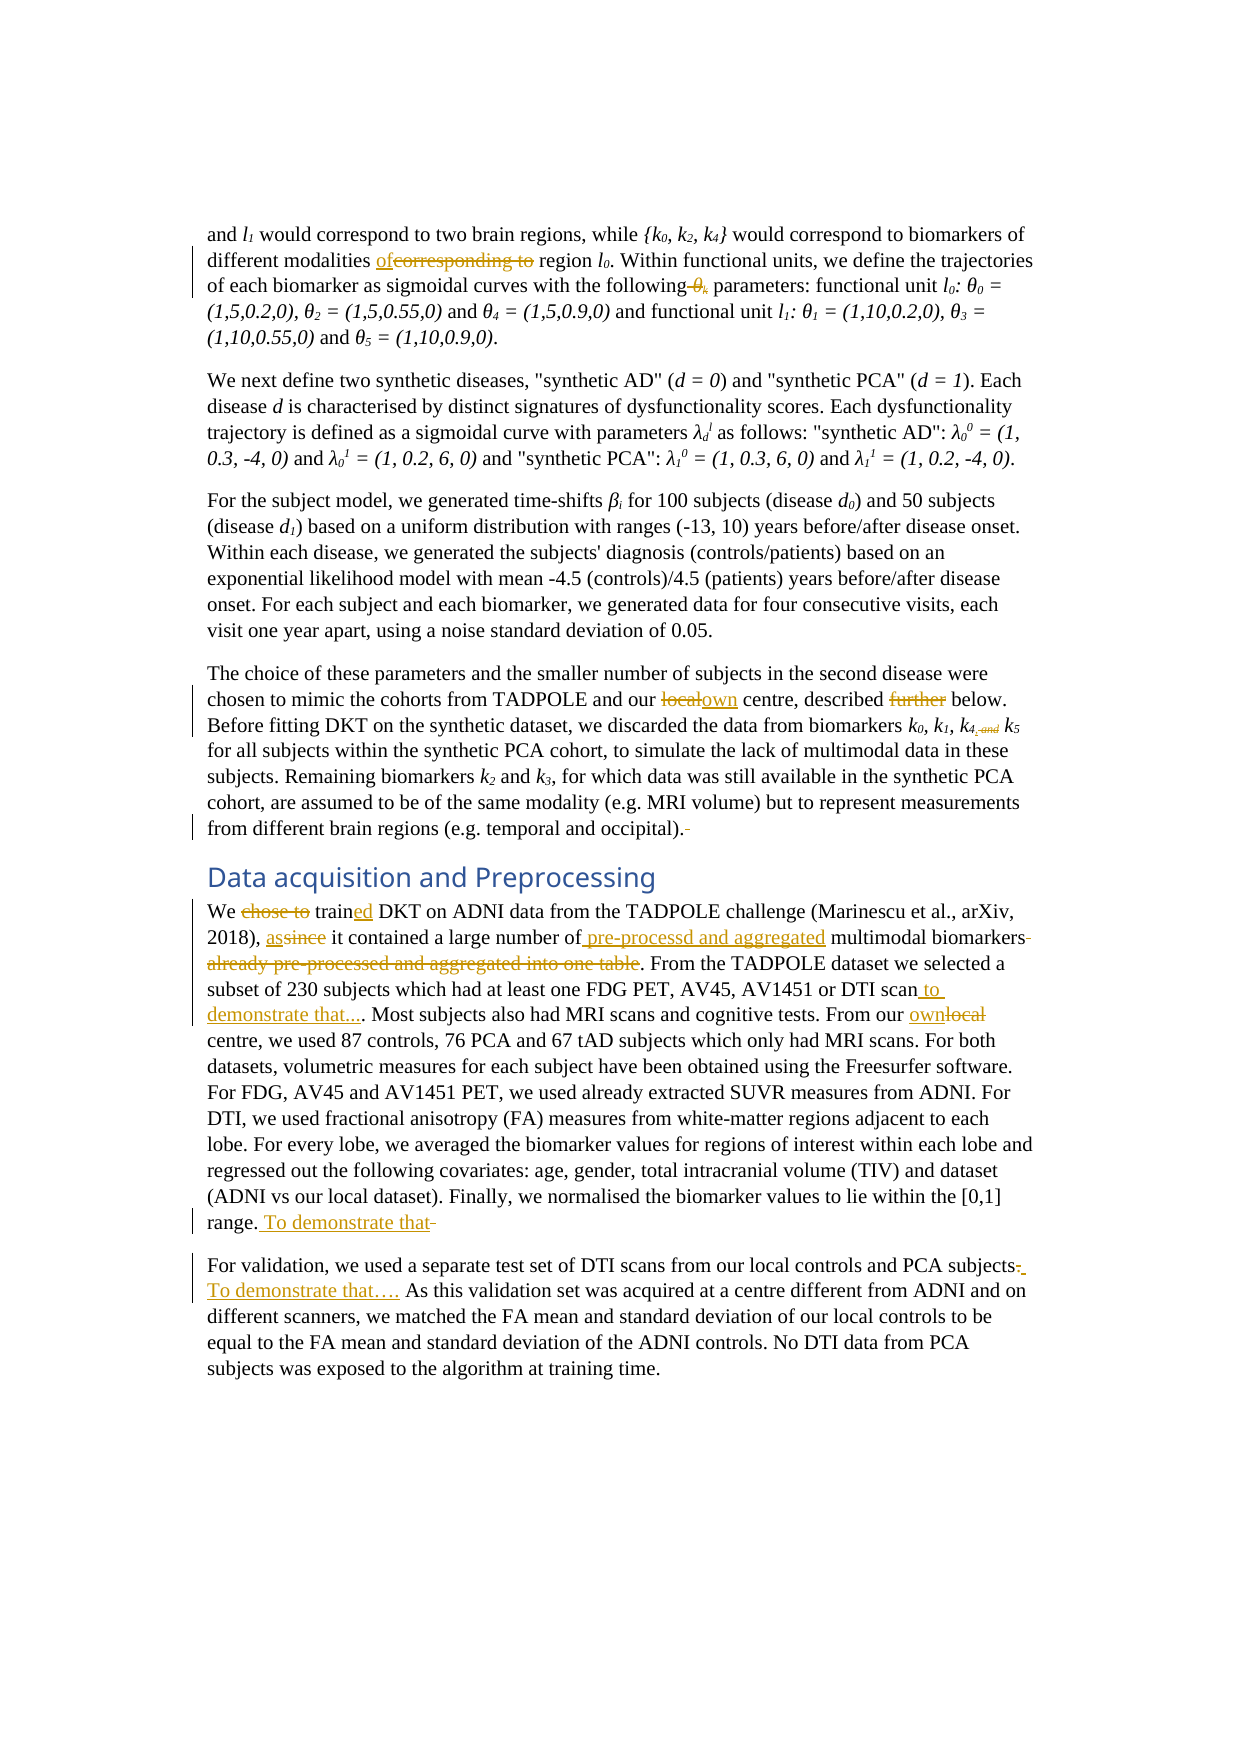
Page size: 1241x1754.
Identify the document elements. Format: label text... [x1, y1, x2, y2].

subtitle Data acquisition and Preprocessing [207, 859, 1034, 896]
text For validation, we used a separate test set of DTI scans from our local controls and PCA subjects To demonstrate that…. As this validation set was acquired at a centre different from ADNI and on different scanners, we matched the FA mean and standard deviation of our local controls to be equal to the FA mean and standard deviation of the ADNI controls. No DTI data from PCA subjects was exposed to the algorithm at training time. [207, 1252, 1034, 1380]
text We trained DKT on ADNI data from the TADPOLE challenge (Marinescu et al., arXiv, 2018), as it contained a large number of pre-processd and aggregated multimodal biomarkers. From the TADPOLE dataset we selected a subset of 230 subjects which had at least one FDG PET, AV45, AV1451 or DTI scan to demonstrate that.... Most subjects also had MRI scans and cognitive tests. From our own centre, we used 87 controls, 76 PCA and 67 tAD subjects which only had MRI scans. For both datasets, volumetric measures for each subject have been obtained using the Freesurfer software. For FDG, AV45 and AV1451 PET, we used already extracted SUVR measures from ADNI. For DTI, we used fractional anisotropy (FA) measures from white-matter regions adjacent to each lobe. For every lobe, we averaged the biomarker values for regions of interest within each lobe and regressed out the following covariates: age, gender, total intracranial volume (TIV) and dataset (ADNI vs our local dataset). Finally, we normalised the biomarker values to lie within the [0,1] range. To demonstrate that [207, 899, 1034, 1234]
text We first test DKT on synthetic data, in order to assess the performance when the ground truth is known. We generate synthetic data from two diseases by defining two functional units l0, l1 and biomarkers k0-k_{5}, which we allocate to functional units as follows: l0: {k0, k2, k4}, l1: {k1, k3, k5}. In reality l0 and l1 would correspond to two brain regions, while {k0, k2, k4} would correspond to biomarkers of different modalities of region l0. Within functional units, we define the trajectories of each biomarker as sigmoidal curves with the following parameters: functional unit l0: θ0 = (1,5,0.2,0), θ2 = (1,5,0.55,0) and θ4 = (1,5,0.9,0) and functional unit l1: θ1 = (1,10,0.2,0), θ3 = (1,10,0.55,0) and θ5 = (1,10,0.9,0). [207, 222, 1034, 349]
text For the subject model, we generated time-shifts βi for 100 subjects (disease d0) and 50 subjects (disease d1) based on a uniform distribution with ranges (-13, 10) years before/after disease onset. Within each disease, we generated the subjects' diagnosis (controls/patients) based on an exponential likelihood model with mean -4.5 (controls)/4.5 (patients) years before/after disease onset. For each subject and each biomarker, we generated data for four consecutive visits, each visit one year apart, using a noise standard deviation of 0.05. [207, 488, 1034, 642]
text We next define two synthetic diseases, "synthetic AD" (d = 0) and "synthetic PCA" (d = 1). Each disease d is characterised by distinct signatures of dysfunctionality scores. Each dysfunctionality trajectory is defined as a sigmoidal curve with parameters λdl as follows: "synthetic AD": λ00 = (1, 0.3, -4, 0) and λ01 = (1, 0.2, 6, 0) and "synthetic PCA": λ10 = (1, 0.3, 6, 0) and λ11 = (1, 0.2, -4, 0). [207, 368, 1034, 470]
text The choice of these parameters and the smaller number of subjects in the second disease were chosen to mimic the cohorts from TADPOLE and our own centre, described below. Before fitting DKT on the synthetic dataset, we discarded the data from biomarkers k0, k1, k4, k5 for all subjects within the synthetic PCA cohort, to simulate the lack of multimodal data in these subjects. Remaining biomarkers k2 and k3, for which data was still available in the synthetic PCA cohort, are assumed to be of the same modality (e.g. MRI volume) but to represent measurements from different brain regions (e.g. temporal and occipital). [207, 661, 1034, 840]
